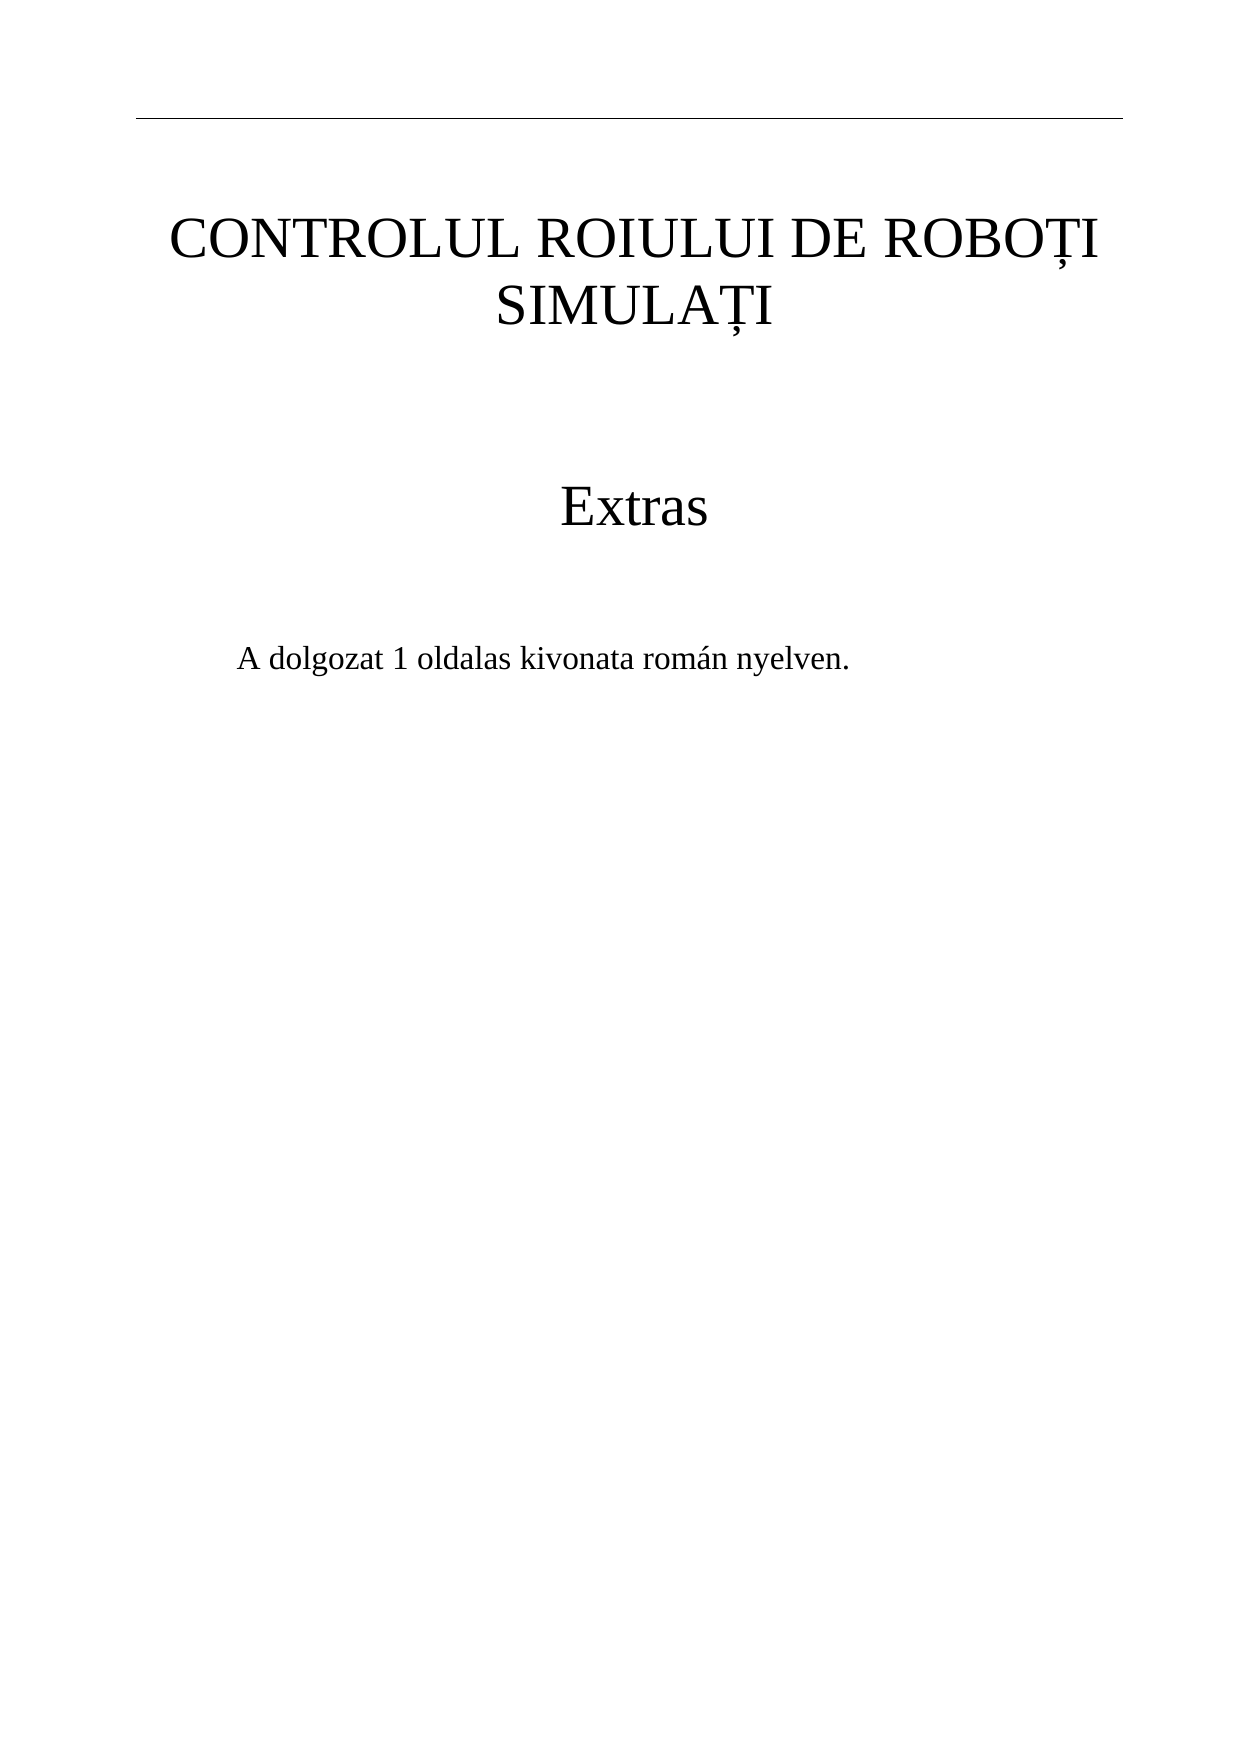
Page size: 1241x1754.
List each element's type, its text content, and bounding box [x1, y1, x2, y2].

text A dolgozat 1 oldalas kivonata román nyelven. [148, 639, 1122, 677]
text Extras [148, 471, 1122, 538]
text CONTROLUL ROIULUI DE ROBOȚI SIMULAȚI [148, 203, 1122, 337]
